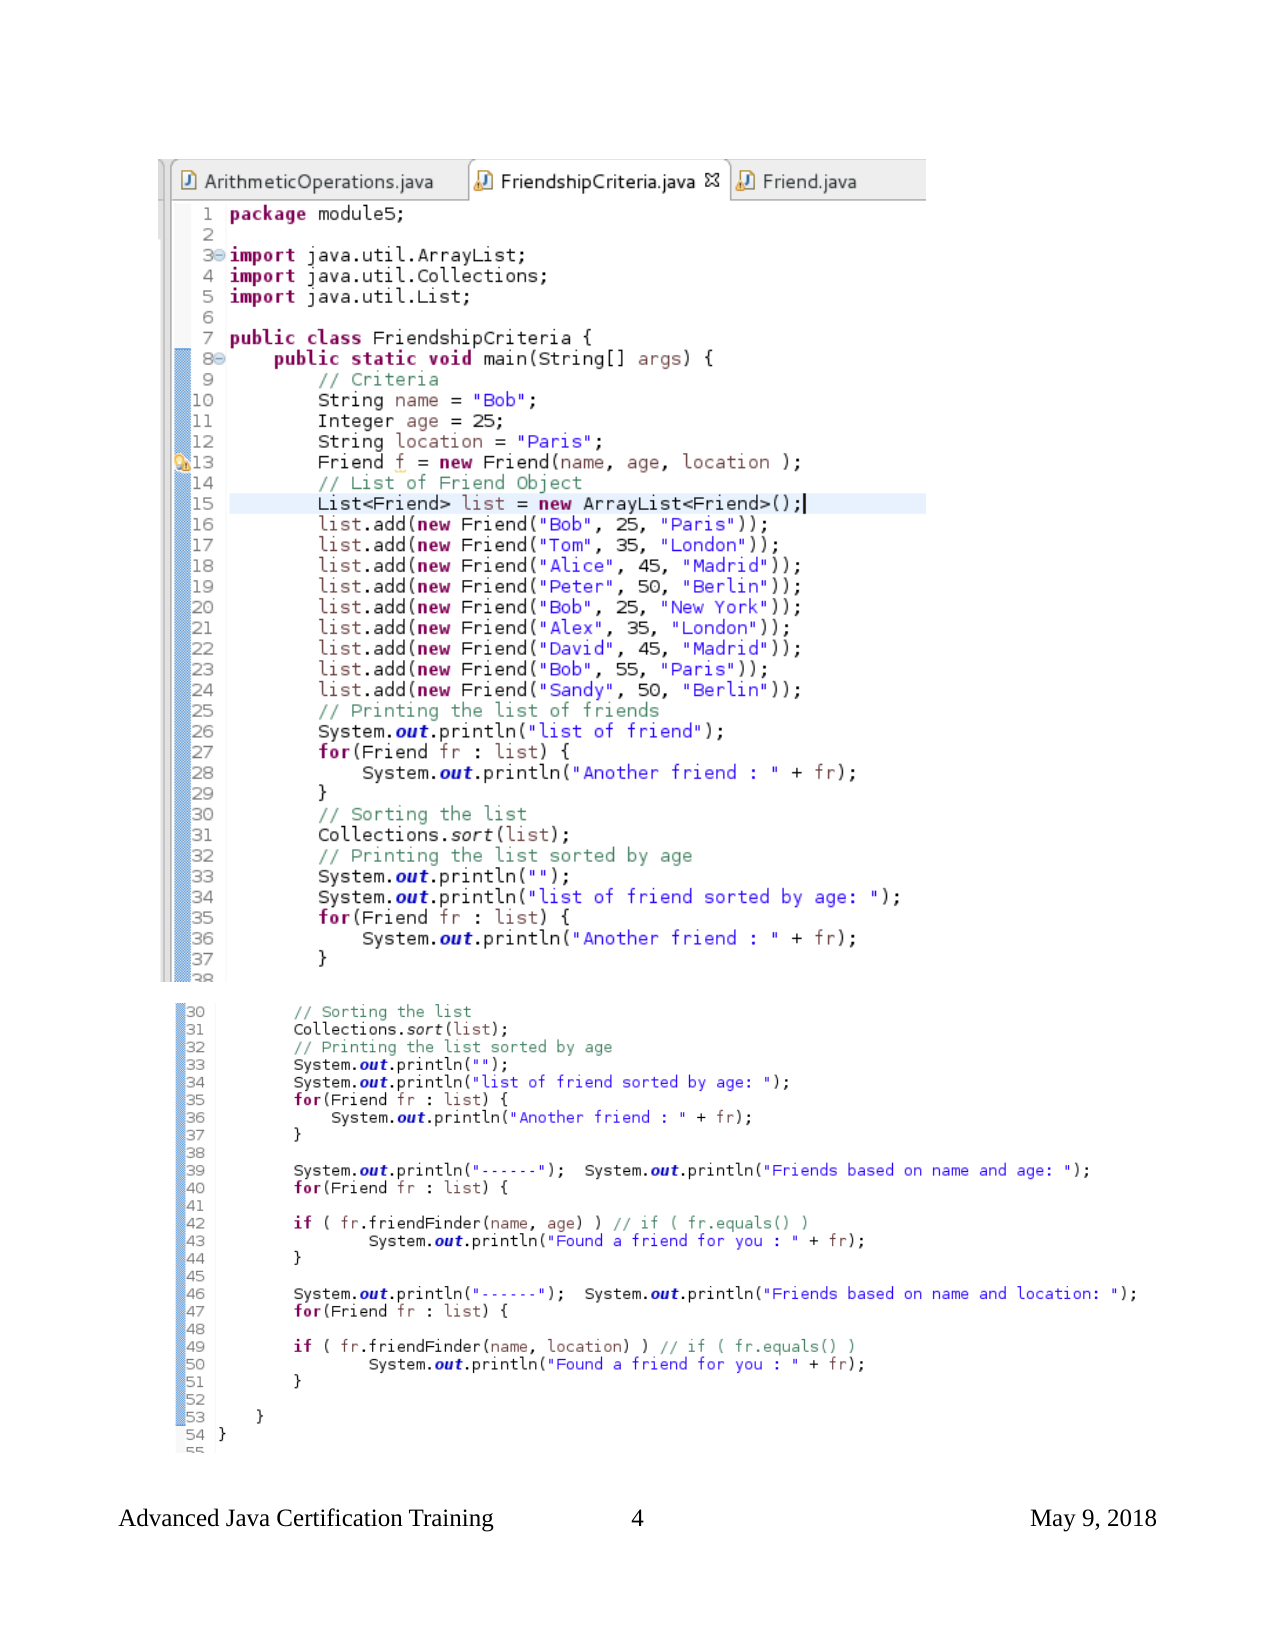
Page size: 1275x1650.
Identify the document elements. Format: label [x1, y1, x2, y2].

picture [175, 1003, 1149, 1453]
picture [158, 159, 926, 982]
